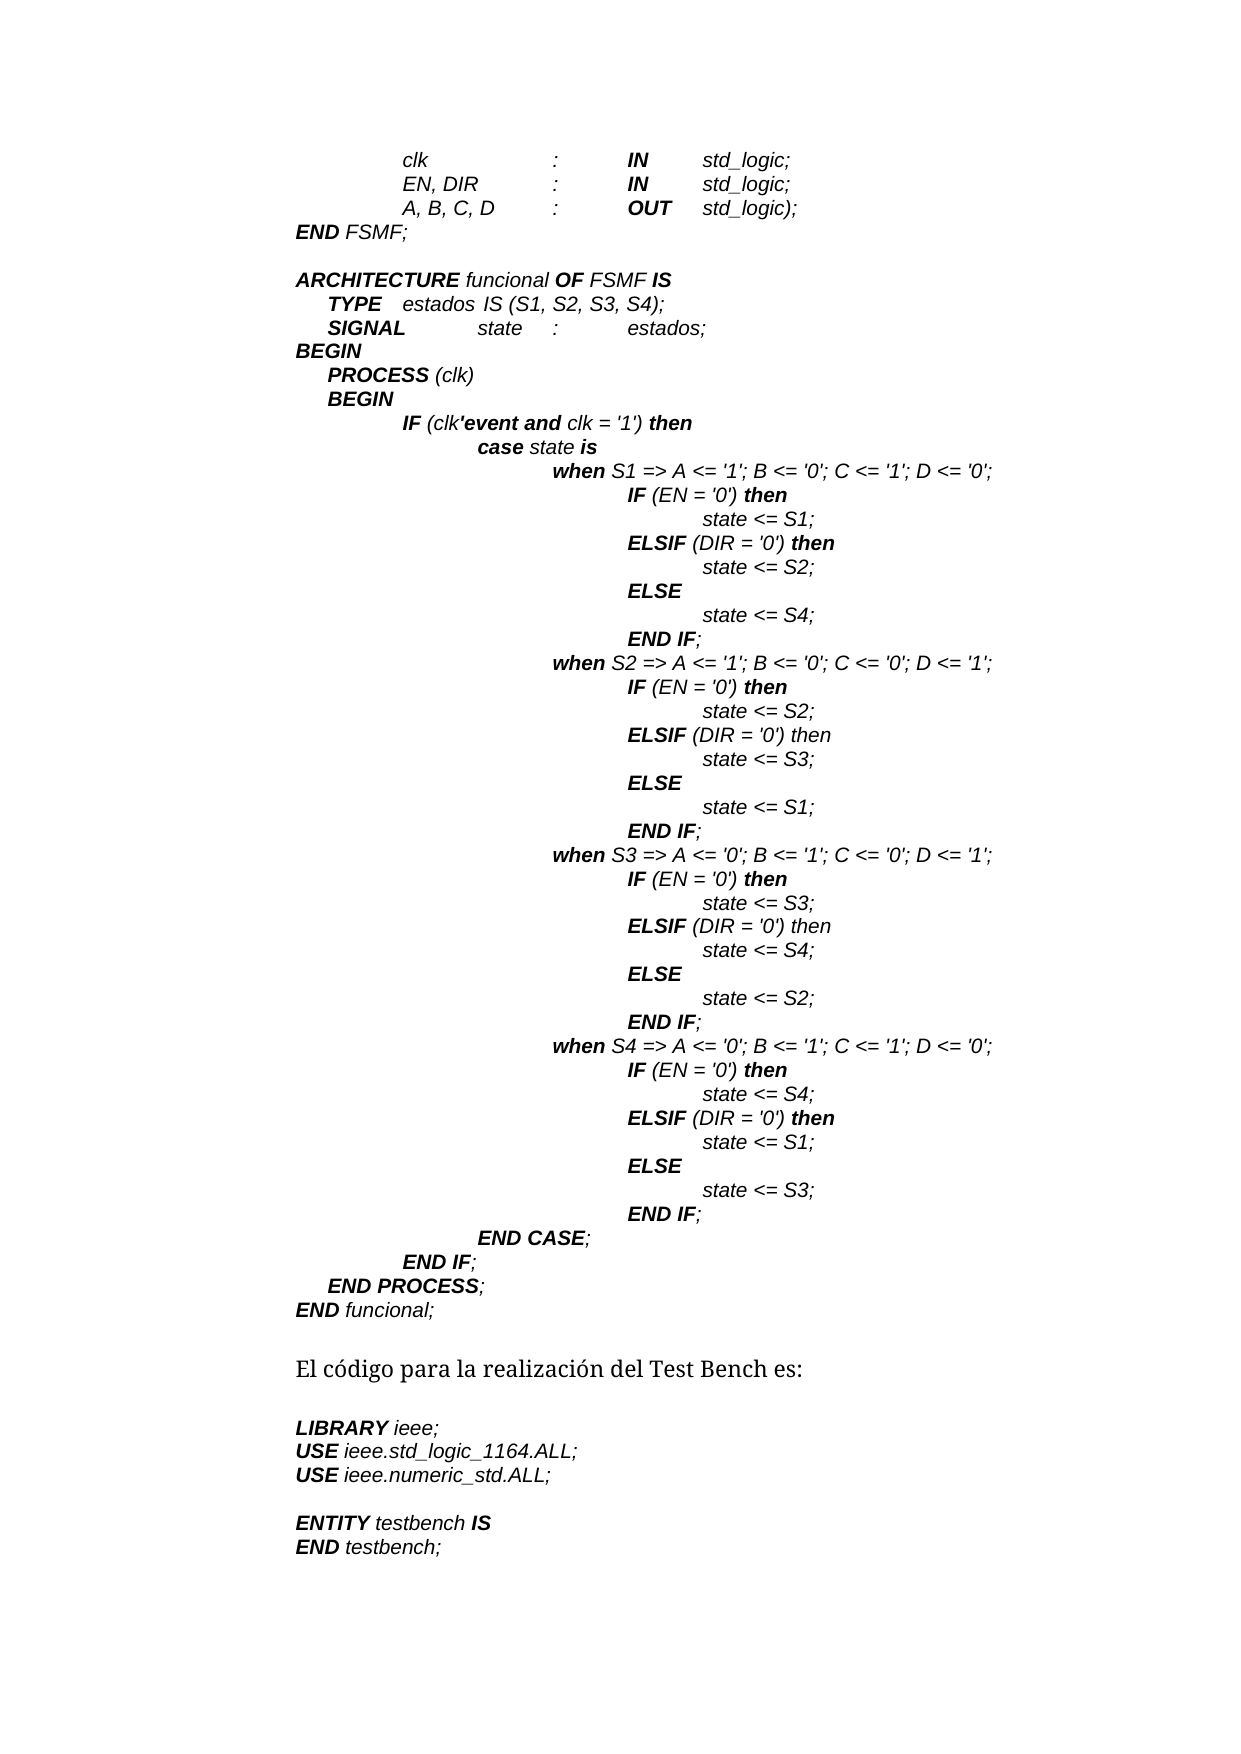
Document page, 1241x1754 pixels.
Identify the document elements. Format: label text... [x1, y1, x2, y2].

text state <= S4; [295, 938, 1063, 962]
text END IF; [295, 1250, 1063, 1274]
text IF (EN = '0') then [295, 866, 1063, 890]
text SIGNAL state : estados; [295, 315, 1063, 339]
text ELSIF (DIR = '0') then [295, 1106, 1063, 1130]
text ELSE [295, 962, 1063, 986]
text state <= S3; [295, 890, 1063, 914]
text END PROCESS; [295, 1274, 1063, 1298]
text state <= S4; [295, 603, 1063, 627]
text ELSE [295, 771, 1063, 794]
text state <= S2; [295, 986, 1063, 1010]
text END IF; [295, 818, 1063, 842]
text PROCESS (clk) [295, 363, 1063, 387]
text when S2 => A <= '1'; B <= '0'; C <= '0'; D <= '1'; [295, 651, 1063, 675]
text ENTITY testbench IS [295, 1511, 1063, 1535]
text IF (EN = '0') then [295, 483, 1063, 507]
text END IF; [295, 1202, 1063, 1226]
text state <= S1; [295, 1130, 1063, 1154]
text BEGIN [295, 339, 1063, 363]
text A, B, C, D : OUT std_logic); [295, 196, 1063, 219]
text IF (clk'event and clk = '1') then [295, 411, 1063, 435]
text END IF; [295, 627, 1063, 651]
text ELSE [295, 579, 1063, 603]
text END IF; [295, 1010, 1063, 1034]
text state <= S3; [295, 1178, 1063, 1202]
text EN, DIR : IN std_logic; [295, 172, 1063, 196]
text case state is [295, 435, 1063, 459]
text ARCHITECTURE funcional OF FSMF IS [295, 267, 1063, 291]
text ELSIF (DIR = '0') then [295, 914, 1063, 938]
text El código para la realización del Test Bench es: [295, 1353, 1063, 1384]
text when S3 => A <= '0'; B <= '1'; C <= '0'; D <= '1'; [295, 842, 1063, 866]
text when S1 => A <= '1'; B <= '0'; C <= '1'; D <= '0'; [295, 459, 1063, 483]
text LIBRARY ieee; [295, 1415, 1063, 1439]
text state <= S2; [295, 555, 1063, 579]
text END funcional; [295, 1298, 1063, 1322]
text END testbench; [295, 1535, 1063, 1559]
text TYPE estados IS (S1, S2, S3, S4); [295, 291, 1063, 315]
text state <= S1; [295, 794, 1063, 818]
text IF (EN = '0') then [295, 1058, 1063, 1082]
text USE ieee.std_logic_1164.ALL; [295, 1439, 1063, 1463]
text state <= S2; [295, 699, 1063, 723]
text ELSE [295, 1154, 1063, 1178]
text END CASE; [295, 1226, 1063, 1250]
text USE ieee.numeric_std.ALL; [295, 1463, 1063, 1487]
text state <= S3; [295, 747, 1063, 771]
text IF (EN = '0') then [295, 675, 1063, 699]
text END FSMF; [295, 219, 1063, 243]
text state <= S4; [295, 1082, 1063, 1106]
text BEGIN [295, 387, 1063, 411]
text ELSIF (DIR = '0') then [295, 531, 1063, 555]
text ELSIF (DIR = '0') then [295, 723, 1063, 747]
text state <= S1; [295, 507, 1063, 531]
text clk : IN std_logic; [295, 148, 1063, 172]
text when S4 => A <= '0'; B <= '1'; C <= '1'; D <= '0'; [295, 1034, 1063, 1058]
